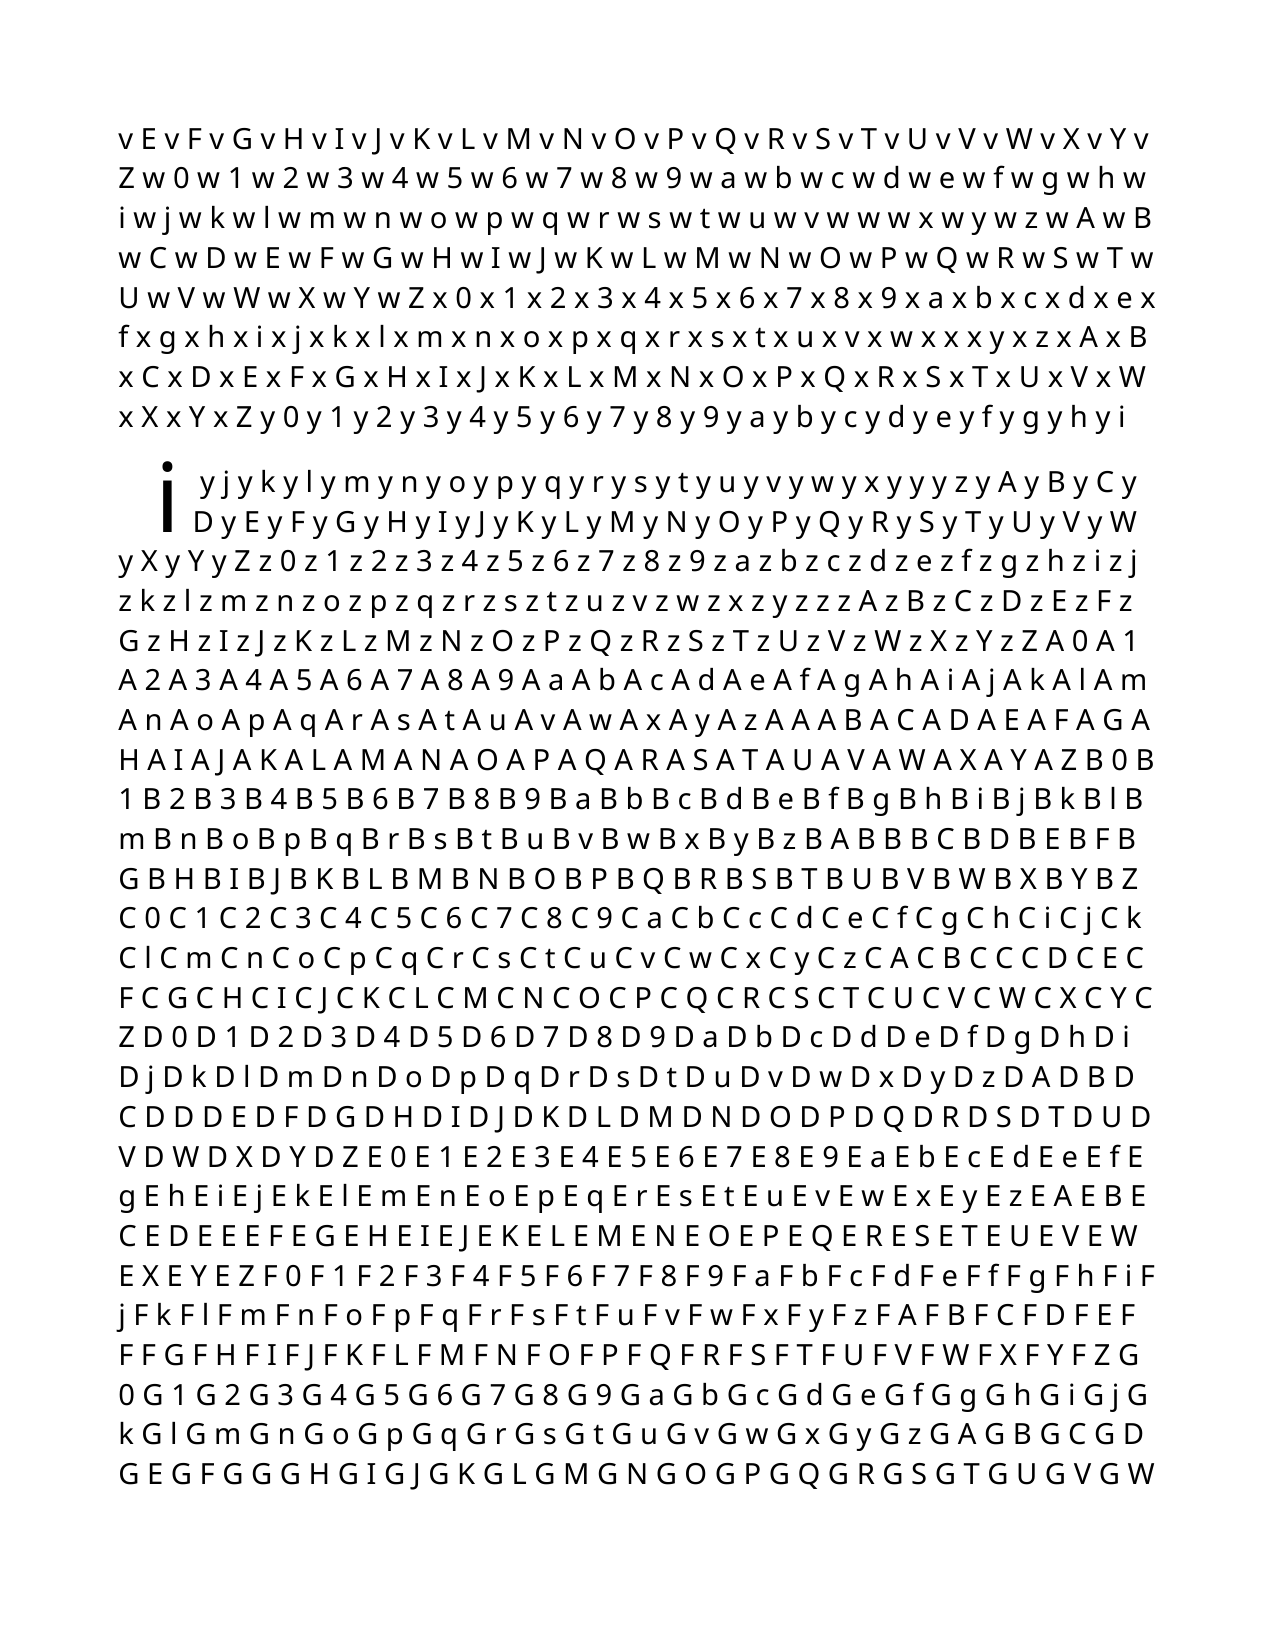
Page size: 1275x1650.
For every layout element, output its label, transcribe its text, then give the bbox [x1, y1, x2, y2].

text i y j y k y l y m y n y o y p y q y r y s y t y u y v y w y x y y y z y A y B y C y D y E y F y G y H y I y J y K y L y M y N y O y P y Q y R y S y T y U y V y W y X y Y y Z z 0 z 1 z 2 z 3 z 4 z 5 z 6 z 7 z 8 z 9 z a z b z c z d z e z f z g z h z i z j z k z l z m z n z o z p z q z r z s z t z u z v z w z x z y z z z A z B z C z D z E z F z G z H z I z J z K z L z M z N z O z P z Q z R z S z T z U z V z W z X z Y z Z A 0 A 1 A 2 A 3 A 4 A 5 A 6 A 7 A 8 A 9 A a A b A c A d A e A f A g A h A i A j A k A l A m A n A o A p A q A r A s A t A u A v A w A x A y A z A A A B A C A D A E A F A G A H A I A J A K A L A M A N A O A P A Q A R A S A T A U A V A W A X A Y A Z B 0 B 1 B 2 B 3 B 4 B 5 B 6 B 7 B 8 B 9 B a B b B c B d B e B f B g B h B i B j B k B l B m B n B o B p B q B r B s B t B u B v B w B x B y B z B A B B B C B D B E B F B G B H B I B J B K B L B M B N B O B P B Q B R B S B T B U B V B W B X B Y B Z C 0 C 1 C 2 C 3 C 4 C 5 C 6 C 7 C 8 C 9 C a C b C c C d C e C f C g C h C i C j C k C l C m C n C o C p C q C r C s C t C u C v C w C x C y C z C A C B C C C D C E C F C G C H C I C J C K C L C M C N C O C P C Q C R C S C T C U C V C W C X C Y C Z D 0 D 1 D 2 D 3 D 4 D 5 D 6 D 7 D 8 D 9 D a D b D c D d D e D f D g D h D i D j D k D l D m D n D o D p D q D r D s D t D u D v D w D x D y D z D A D B D C D D D E D F D G D H D I D J D K D L D M D N D O D P D Q D R D S D T D U D V D W D X D Y D Z E 0 E 1 E 2 E 3 E 4 E 5 E 6 E 7 E 8 E 9 E a E b E c E d E e E f E g E h E i E j E k E l E m E n E o E p E q E r E s E t E u E v E w E x E y E z E A E B E C E D E E E F E G E H E I E J E K E L E M E N E O E P E Q E R E S E T E U E V E W E X E Y E Z F 0 F 1 F 2 F 3 F 4 F 5 F 6 F 7 F 8 F 9 F a F b F c F d F e F f F g F h F i F j F k F l F m F n F o F p F q F r F s F t F u F v F w F x F y F z F A F B F C F D F E F F F G F H F I F J F K F L F M F N F O F P F Q F R F S F T F U F V F W F X F Y F Z G 0 G 1 G 2 G 3 G 4 G 5 G 6 G 7 G 8 G 9 G a G b G c G d G e G f G g G h G i G j G k G l G m G n G o G p G q G r G s G t G u G v G w G x G y G z G A G B G C G D G E G F G G G H G I G J G K G L G M G N G O G P G Q G R G S G T G U G V G W [118, 461, 1157, 1493]
text v E v F v G v H v I v J v K v L v M v N v O v P v Q v R v S v T v U v V v W v X v Y v Z w 0 w 1 w 2 w 3 w 4 w 5 w 6 w 7 w 8 w 9 w a w b w c w d w e w f w g w h w i w j w k w l w m w n w o w p w q w r w s w t w u w v w w w x w y w z w A w B w C w D w E w F w G w H w I w J w K w L w M w N w O w P w Q w R w S w T w U w V w W w X w Y w Z x 0 x 1 x 2 x 3 x 4 x 5 x 6 x 7 x 8 x 9 x a x b x c x d x e x f x g x h x i x j x k x l x m x n x o x p x q x r x s x t x u x v x w x x x y x z x A x B x C x D x E x F x G x H x I x J x K x L x M x N x O x P x Q x R x S x T x U x V x W x X x Y x Z y 0 y 1 y 2 y 3 y 4 y 5 y 6 y 7 y 8 y 9 y a y b y c y d y e y f y g y h y i [118, 118, 1157, 436]
